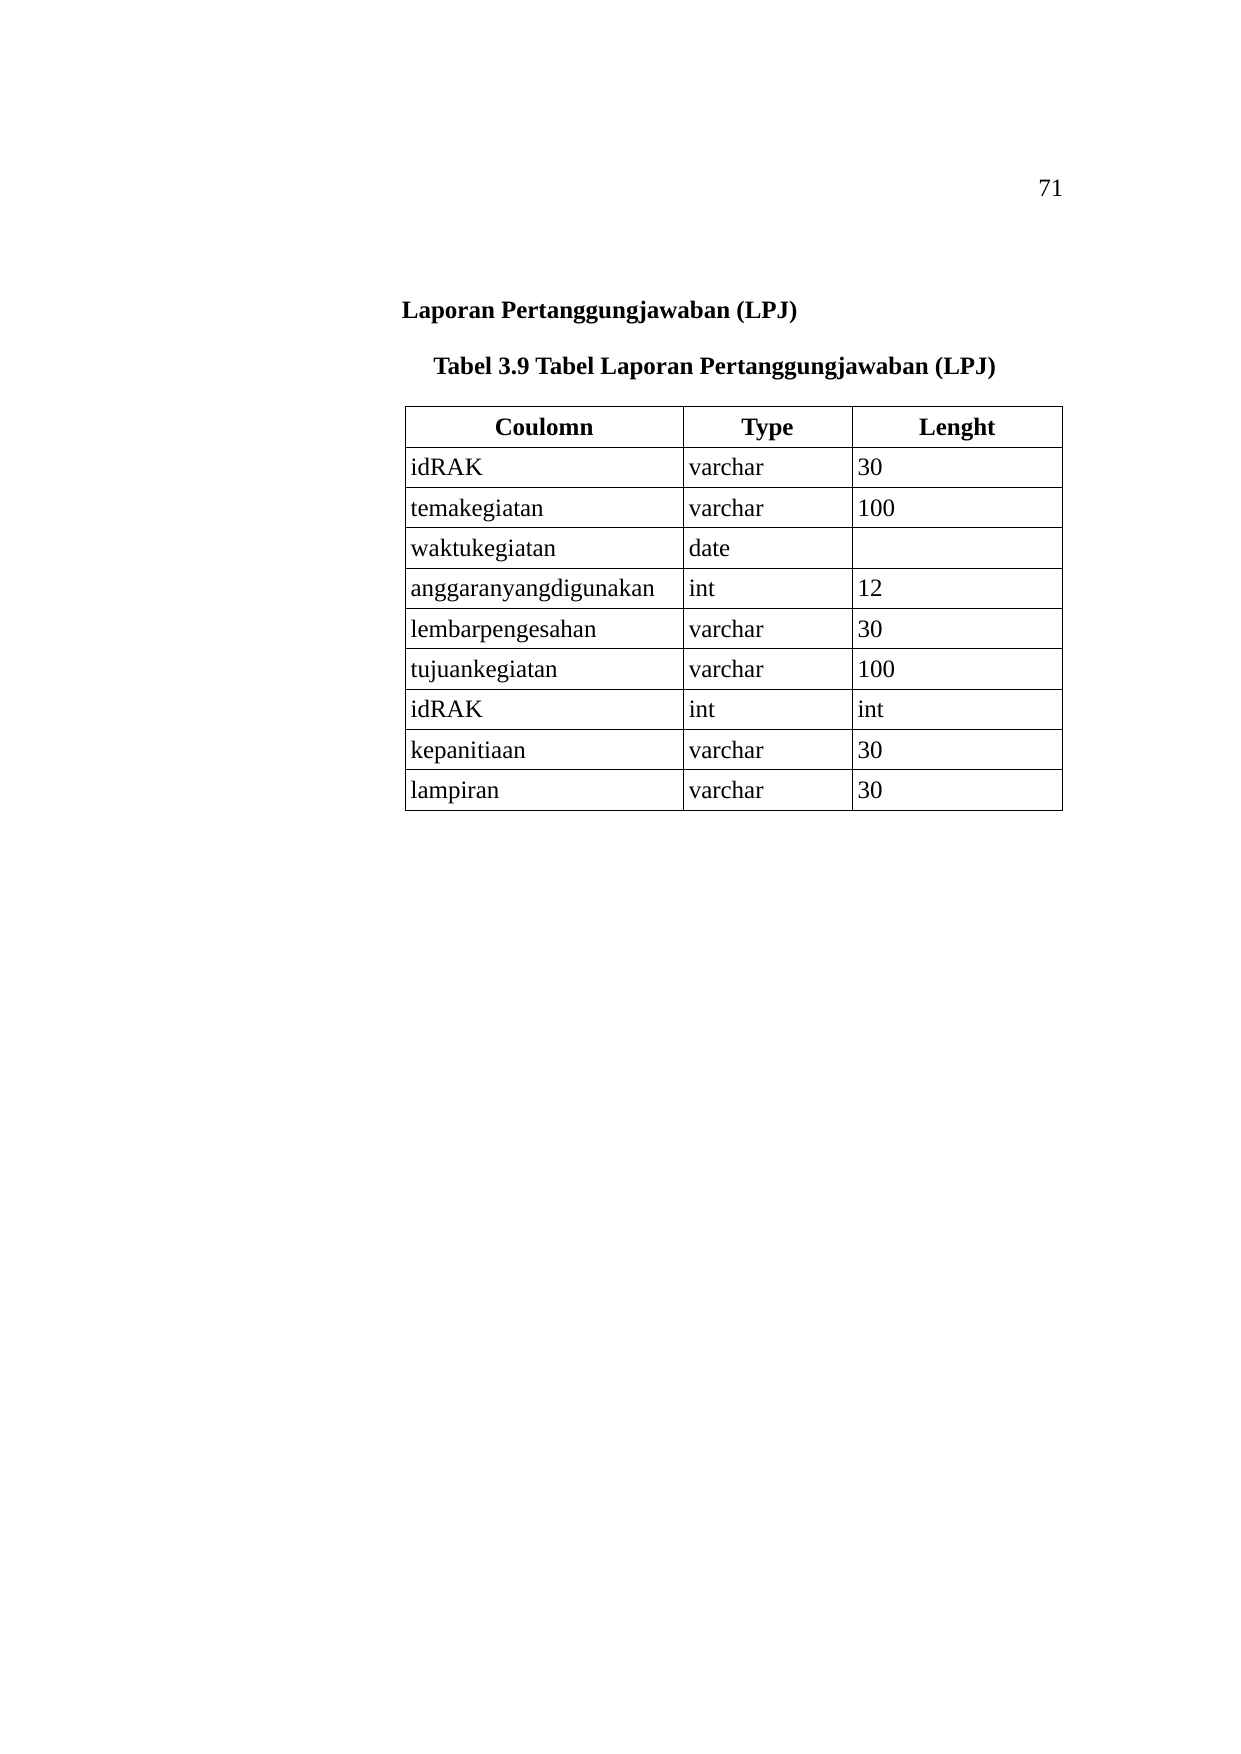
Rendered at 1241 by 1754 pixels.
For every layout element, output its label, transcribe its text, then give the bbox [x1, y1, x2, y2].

table_cell 30 [853, 730, 1062, 769]
table_cell varchar [684, 649, 852, 688]
table_cell int [684, 569, 852, 608]
text Laporan Pertanggungjawaban (LPJ) [402, 295, 1063, 324]
table_cell idRAK [406, 448, 683, 487]
table_cell 100 [853, 649, 1062, 688]
table_cell lampiran [406, 770, 683, 809]
table_cell temakegiatan [406, 488, 683, 527]
table_cell varchar [684, 609, 852, 648]
table_cell date [684, 528, 852, 568]
table_header Coulomn [406, 407, 683, 447]
table_cell 30 [853, 609, 1062, 648]
table_cell idRAK [406, 690, 683, 729]
table_cell lembarpengesahan [406, 609, 683, 648]
table_cell int [853, 690, 1062, 729]
table_cell tujuankegiatan [406, 649, 683, 688]
text Tabel 3.9 Tabel Laporan Pertanggungjawaban (LPJ) [366, 351, 1063, 379]
table_cell 100 [853, 488, 1062, 527]
table_cell 12 [853, 569, 1062, 608]
table_cell int [684, 690, 852, 729]
table_cell 30 [853, 448, 1062, 487]
table_cell varchar [684, 770, 852, 809]
table_cell kepanitiaan [406, 730, 683, 769]
table_cell varchar [684, 448, 852, 487]
table_header Lenght [853, 407, 1062, 447]
table_cell [853, 528, 1062, 568]
table_cell anggaranyangdigunakan [406, 569, 683, 608]
table_header Type [684, 407, 852, 447]
table_cell waktukegiatan [406, 528, 683, 568]
table_cell 30 [853, 770, 1062, 809]
table_cell varchar [684, 730, 852, 769]
table_cell varchar [684, 488, 852, 527]
